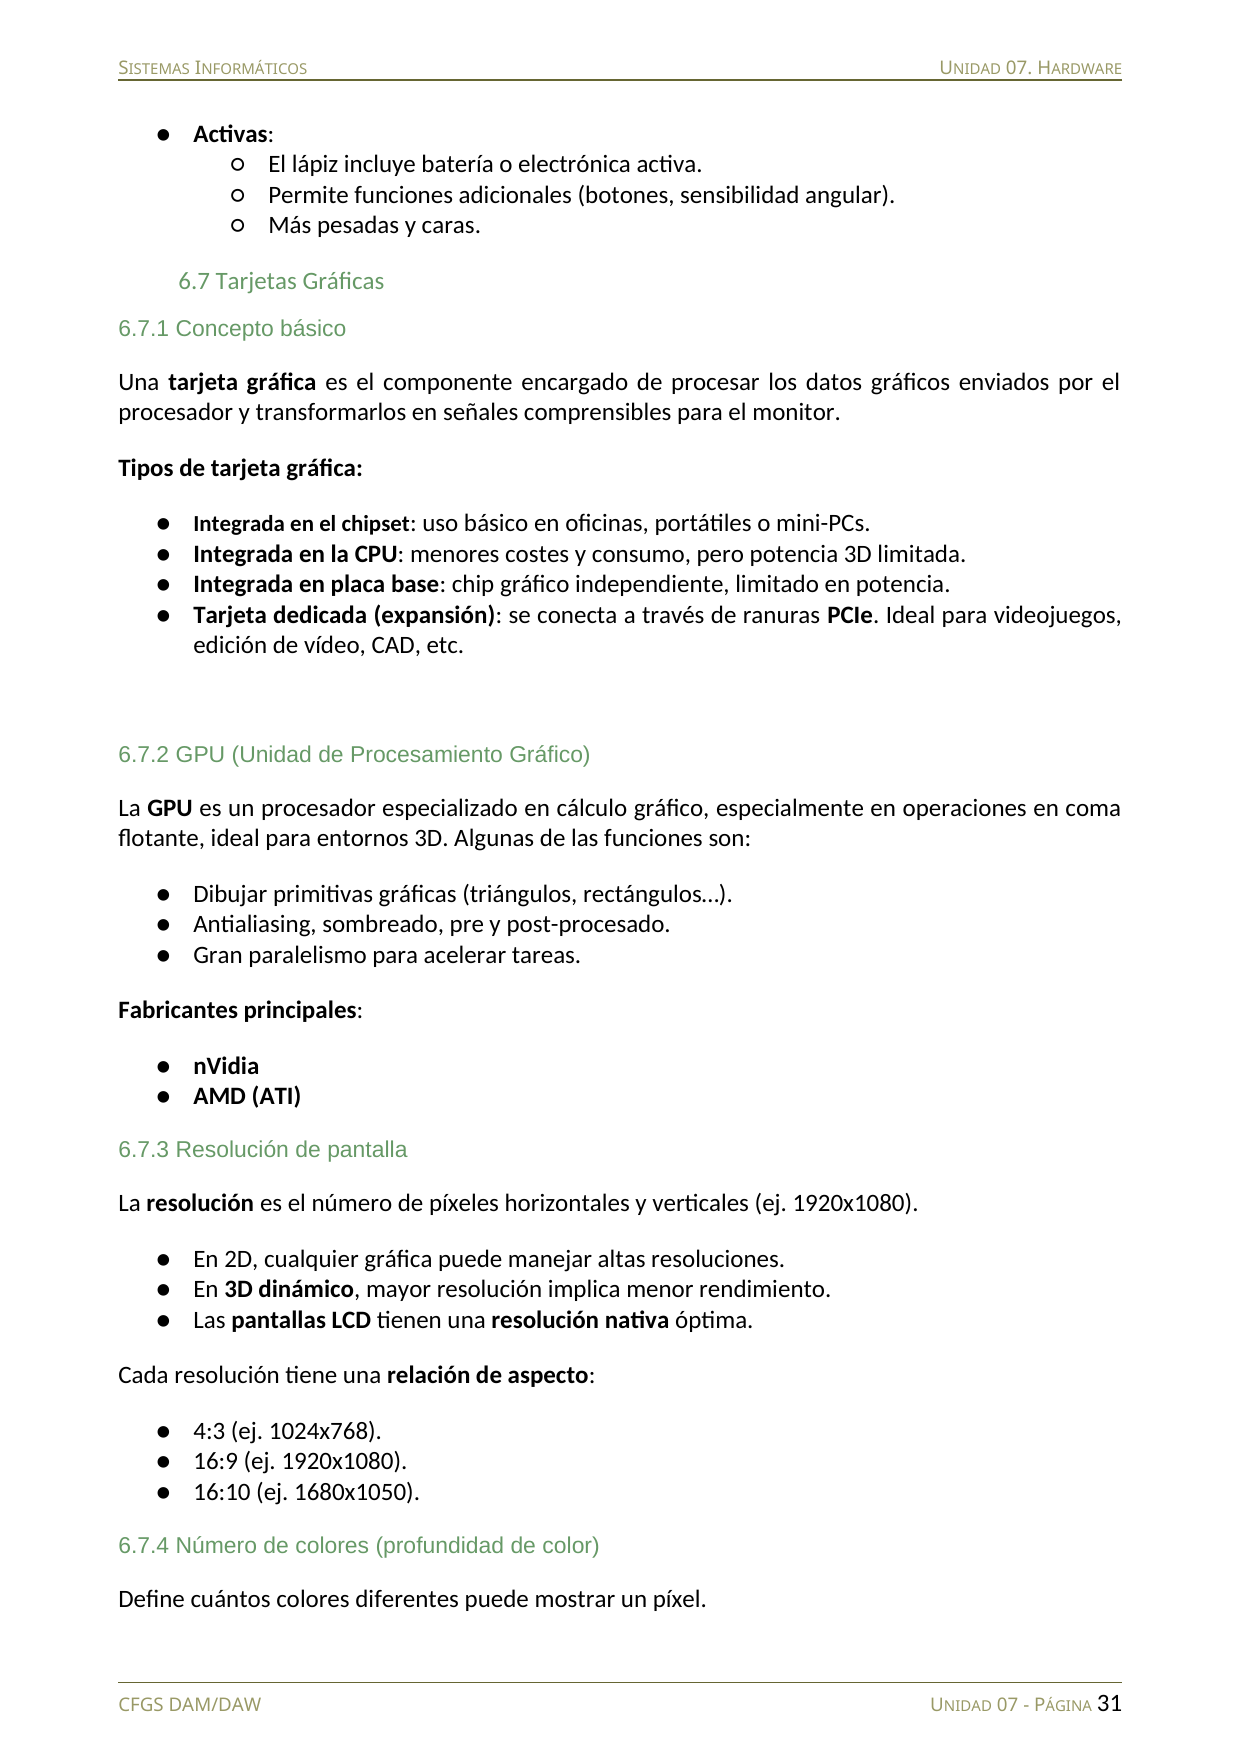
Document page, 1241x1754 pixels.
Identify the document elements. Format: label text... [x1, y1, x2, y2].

list 4:3 (ej. 1024x768). [156, 1415, 1122, 1446]
text Una tarjeta gráfica es el componente encargado de procesar los datos gráficos enviados por el procesador y transformarlos en señales comprensibles para el monitor. [118, 366, 1122, 427]
list 16:9 (ej. 1920x1080). [156, 1446, 1122, 1476]
list Las pantallas LCD tienen una resolución nativa óptima. [156, 1304, 1122, 1334]
list El lápiz incluye batería o electrónica activa. [231, 148, 1122, 179]
subtitle 6.7.3 Resolución de pantalla [118, 1136, 1122, 1162]
list Integrada en placa base: chip gráfico independiente, limitado en potencia. [156, 568, 1122, 599]
list nVidia [156, 1050, 1122, 1081]
subtitle 6.7.4 Número de colores (profundidad de color) [118, 1532, 1122, 1558]
list AMD (ATI) [156, 1081, 1122, 1111]
list Integrada en el chipset: uso básico en oficinas, portátiles o mini-PCs. [156, 507, 1122, 538]
list Más pesadas y caras. [231, 209, 1122, 240]
list En 2D, cualquier gráfica puede manejar altas resoluciones. [156, 1243, 1122, 1273]
text La resolución es el número de píxeles horizontales y verticales (ej. 1920x1080). [118, 1187, 1122, 1218]
text Fabricantes principales: [118, 994, 1122, 1025]
list Gran paralelismo para acelerar tareas. [156, 939, 1122, 969]
list 16:10 (ej. 1680x1050). [156, 1476, 1122, 1507]
list Tarjeta dedicada (expansión): se conecta a través de ranuras PCIe. Ideal para videojuegos, edición de vídeo, CAD, etc. [156, 599, 1122, 660]
list Activas: [156, 118, 1122, 148]
list Antialiasing, sombreado, pre y post-procesado. [156, 908, 1122, 939]
subtitle 6.7 Tarjetas Gráficas [178, 265, 1122, 296]
list Integrada en la CPU: menores costes y consumo, pero potencia 3D limitada. [156, 538, 1122, 568]
text La GPU es un procesador especializado en cálculo gráfico, especialmente en operaciones en coma flotante, ideal para entornos 3D. Algunas de las funciones son: [118, 792, 1122, 853]
subtitle 6.7.1 Concepto básico [118, 314, 1122, 341]
list Permite funciones adicionales (botones, sensibilidad angular). [231, 179, 1122, 209]
text Tipos de tarjeta gráfica: [118, 452, 1122, 482]
subtitle 6.7.2 GPU (Unidad de Procesamiento Gráfico) [118, 741, 1122, 767]
list Dibujar primitivas gráficas (triángulos, rectángulos…). [156, 878, 1122, 908]
text Cada resolución tiene una relación de aspecto: [118, 1359, 1122, 1390]
text Define cuántos colores diferentes puede mostrar un píxel. [118, 1583, 1122, 1613]
list En 3D dinámico, mayor resolución implica menor rendimiento. [156, 1273, 1122, 1304]
